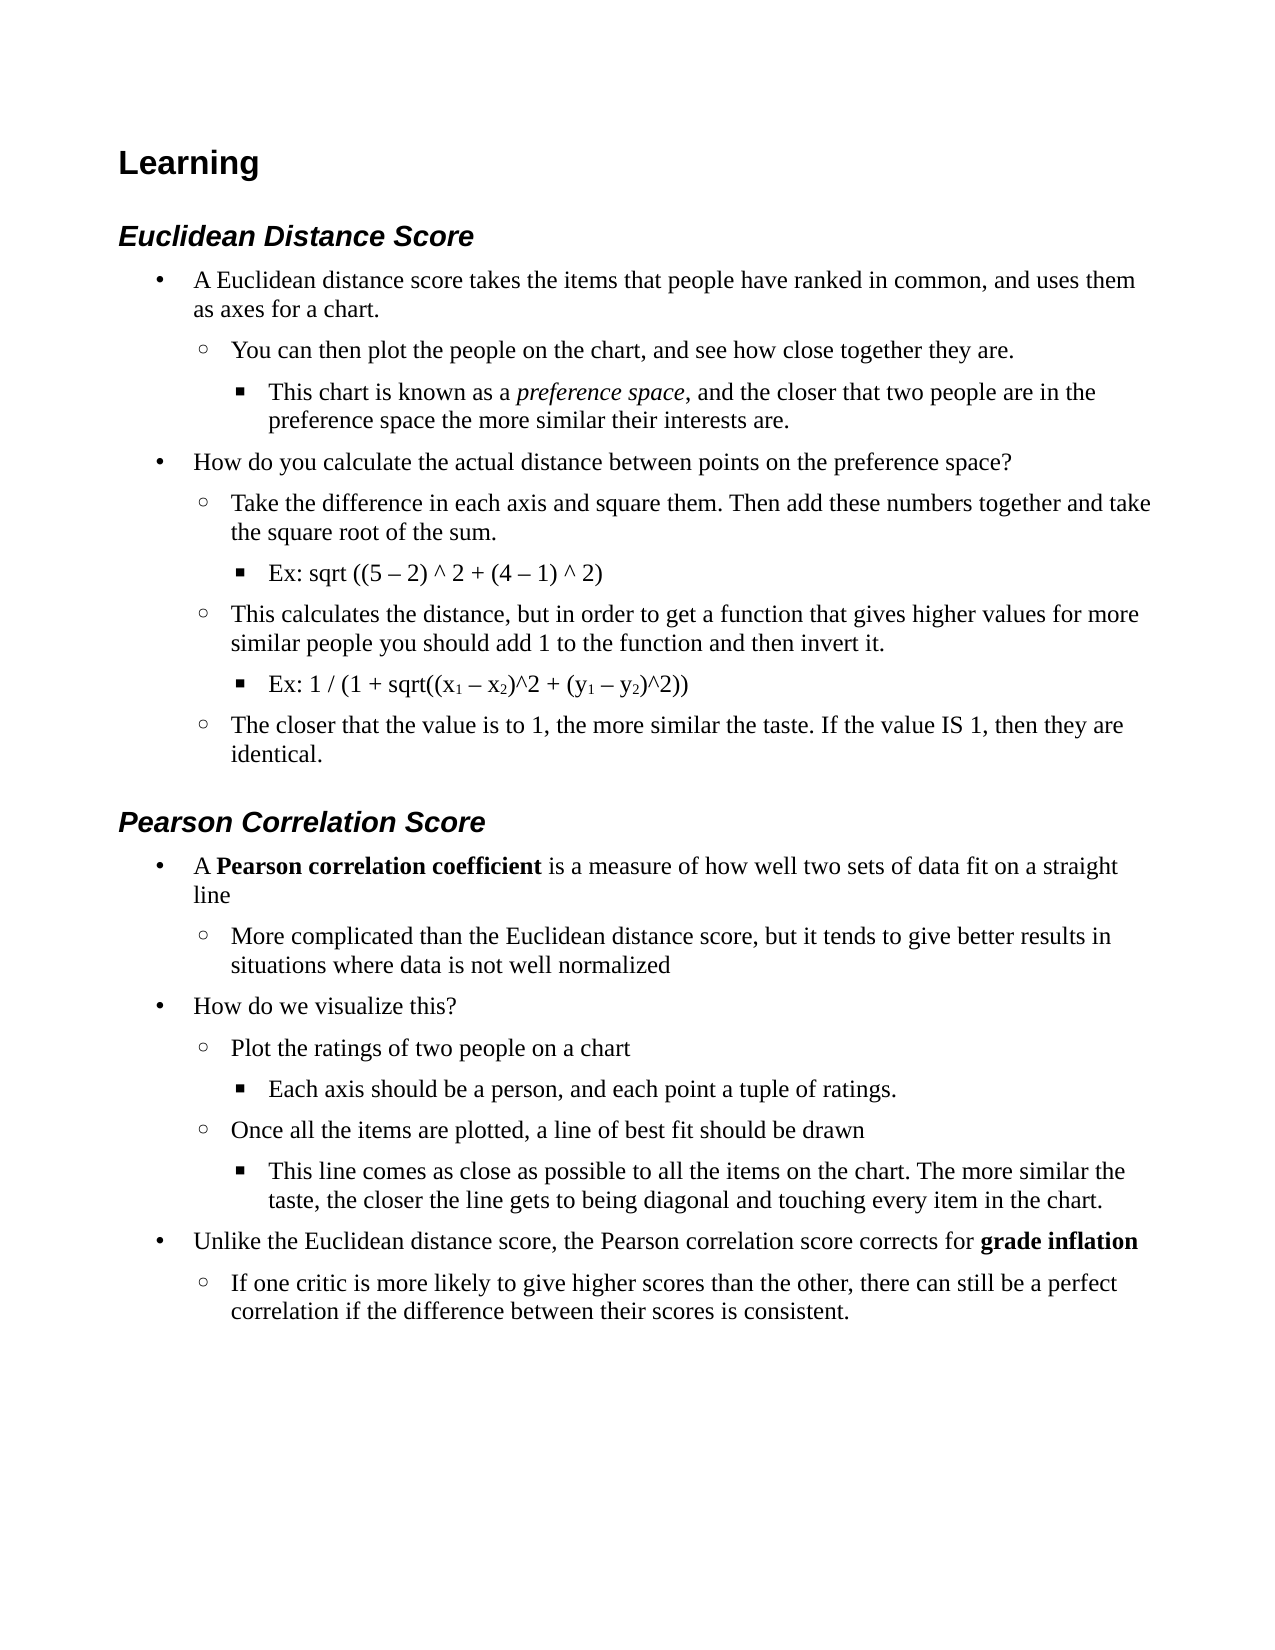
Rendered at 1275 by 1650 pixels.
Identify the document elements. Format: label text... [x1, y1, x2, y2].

list Each axis should be a person, and each point a tuple of ratings. [231, 1074, 1157, 1103]
list A Euclidean distance score takes the items that people have ranked in common, and uses them as axes for a chart. [156, 265, 1157, 323]
list How do you calculate the actual distance between points on the preference space? [156, 447, 1157, 475]
list Plot the ratings of two people on a chart [193, 1033, 1157, 1061]
list The closer that the value is to 1, the more similar the taste. If the value IS 1, then they are identical. [193, 710, 1157, 768]
list Ex: 1 / (1 + sqrt((x1 – x2)^2 + (y1 – y2)^2)) [231, 669, 1157, 698]
list Unlike the Euclidean distance score, the Pearson correlation score corrects for grade inflation [156, 1226, 1157, 1255]
list You can then plot the people on the chart, and see how close together they are. [193, 335, 1157, 364]
list This chart is known as a preference space, and the closer that two people are in the preference space the more similar their interests are. [231, 377, 1157, 434]
list Take the difference in each axis and square them. Then add these numbers together and take the square root of the sum. [193, 488, 1157, 545]
list This calculates the distance, but in order to get a function that gives higher values for more similar people you should add 1 to the function and then invert it. [193, 599, 1157, 657]
list A Pearson correlation coefficient is a measure of how well two sets of data fit on a straight line [156, 851, 1157, 909]
list Once all the items are plotted, a line of best fit should be drawn [193, 1115, 1157, 1144]
subtitle Euclidean Distance Score [118, 219, 1157, 253]
list How do we visualize this? [156, 991, 1157, 1020]
subtitle Learning [118, 143, 1157, 182]
list More complicated than the Euclidean distance score, but it tends to give better results in situations where data is not well normalized [193, 921, 1157, 979]
list This line comes as close as possible to all the items on the chart. The more similar the taste, the closer the line gets to being diagonal and touching every item in the chart. [231, 1156, 1157, 1214]
list Ex: sqrt ((5 – 2) ^ 2 + (4 – 1) ^ 2) [231, 558, 1157, 587]
list If one critic is more likely to give higher scores than the other, there can still be a perfect correlation if the difference between their scores is consistent. [193, 1268, 1157, 1325]
subtitle Pearson Correlation Score [118, 805, 1157, 839]
